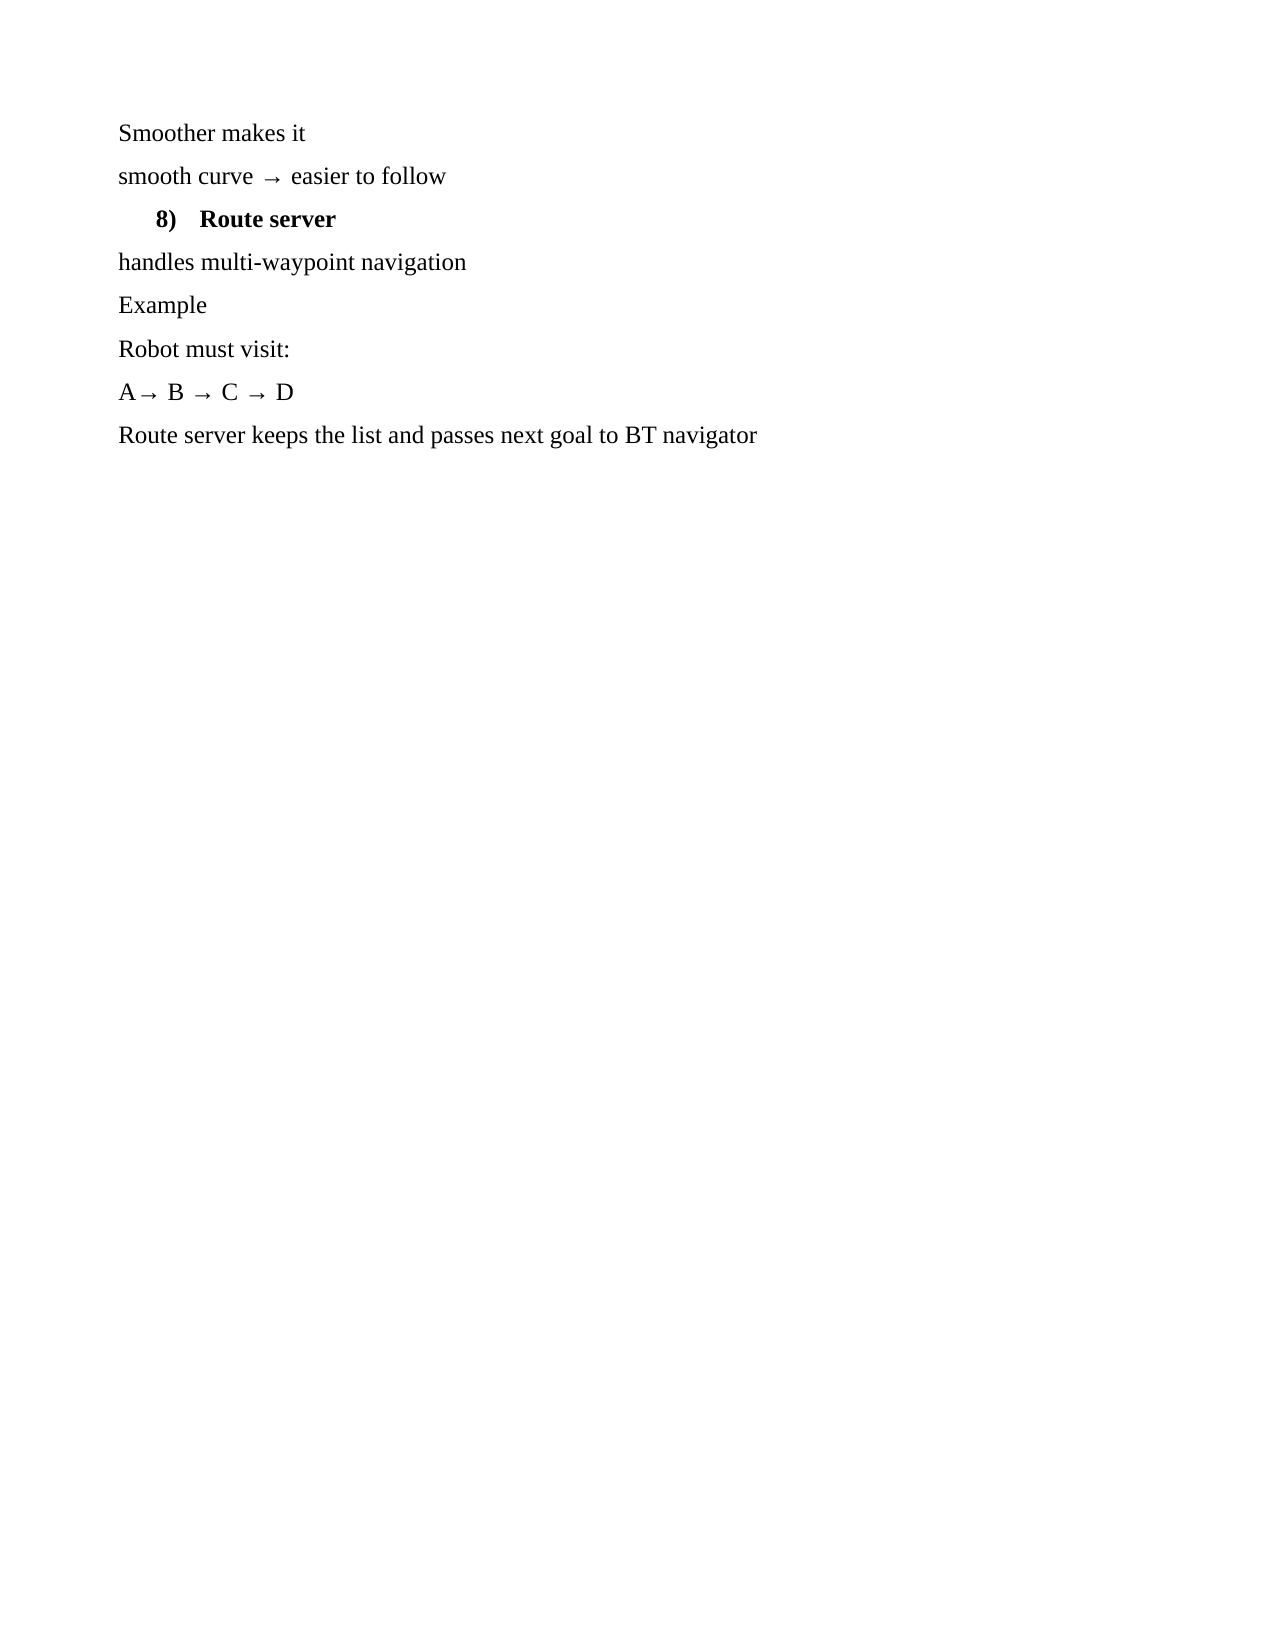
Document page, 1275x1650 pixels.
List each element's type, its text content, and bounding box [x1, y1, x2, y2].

text Robot must visit: [118, 334, 1157, 362]
text Route server keeps the list and passes next goal to BT navigator [118, 420, 1157, 449]
text Smoother makes it [118, 118, 1157, 147]
text smooth curve → easier to follow [118, 161, 1157, 190]
text handles multi-waypoint navigation [118, 247, 1157, 276]
list Route server [156, 204, 1157, 233]
text A→ B → C → D [118, 377, 1157, 406]
text Example [118, 291, 1157, 319]
